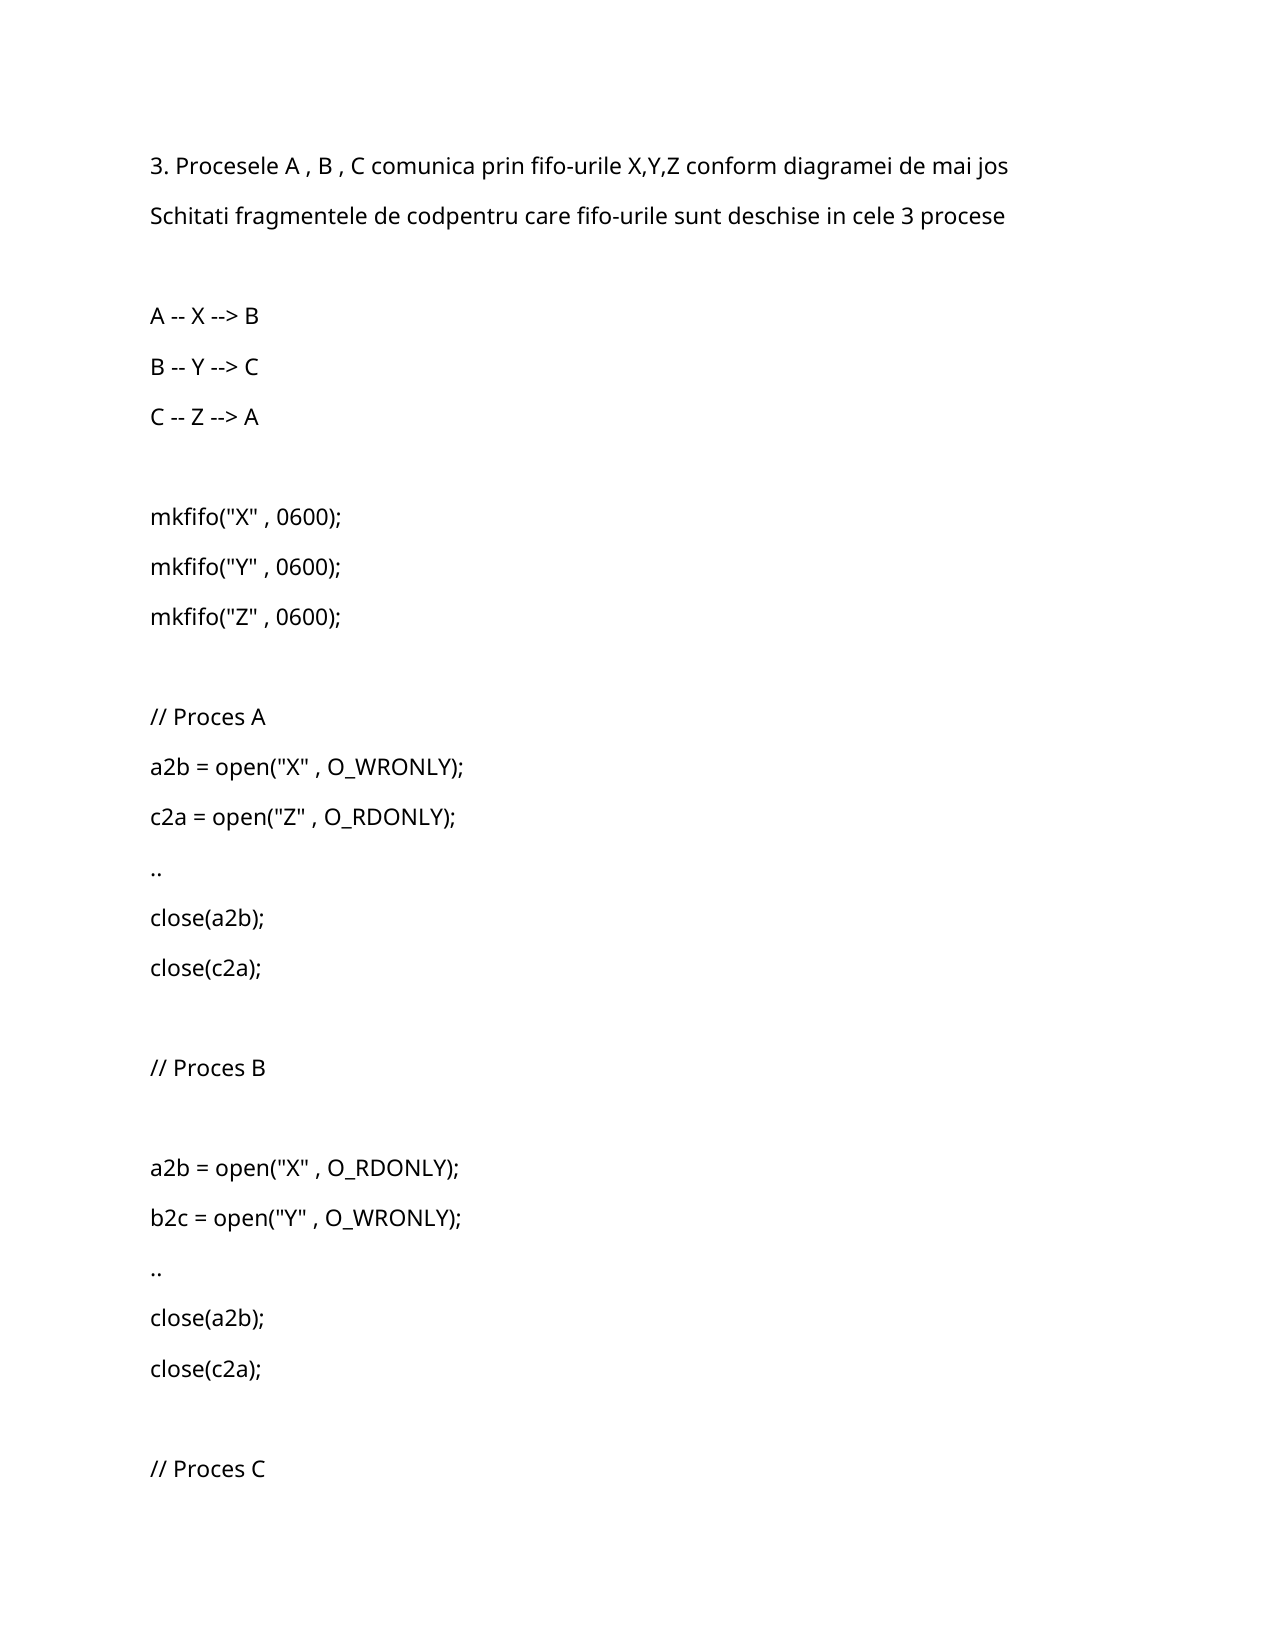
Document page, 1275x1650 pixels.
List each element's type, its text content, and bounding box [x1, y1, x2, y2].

text close(c2a); [150, 952, 1125, 983]
text C -- Z --> A [150, 401, 1125, 432]
text c2a = open("Z" , O_RDONLY); [150, 801, 1125, 833]
text .. [150, 1252, 1125, 1283]
text close(c2a); [150, 1352, 1125, 1384]
text 3. Procesele A , B , C comunica prin fifo-urile X,Y,Z conform diagramei de mai jos [150, 150, 1125, 181]
text // Proces C [150, 1453, 1125, 1484]
text mkfifo("Y" , 0600); [150, 551, 1125, 582]
text b2c = open("Y" , O_WRONLY); [150, 1202, 1125, 1233]
text mkfifo("X" , 0600); [150, 501, 1125, 532]
text a2b = open("X" , O_RDONLY); [150, 1152, 1125, 1183]
text .. [150, 851, 1125, 883]
text close(a2b); [150, 902, 1125, 933]
text a2b = open("X" , O_WRONLY); [150, 751, 1125, 782]
text close(a2b); [150, 1302, 1125, 1334]
text // Proces B [150, 1052, 1125, 1083]
text A -- X --> B [150, 300, 1125, 332]
text Schitati fragmentele de codpentru care fifo-urile sunt deschise in cele 3 procese [150, 200, 1125, 231]
text B -- Y --> C [150, 350, 1125, 382]
text // Proces A [150, 701, 1125, 732]
text mkfifo("Z" , 0600); [150, 601, 1125, 632]
